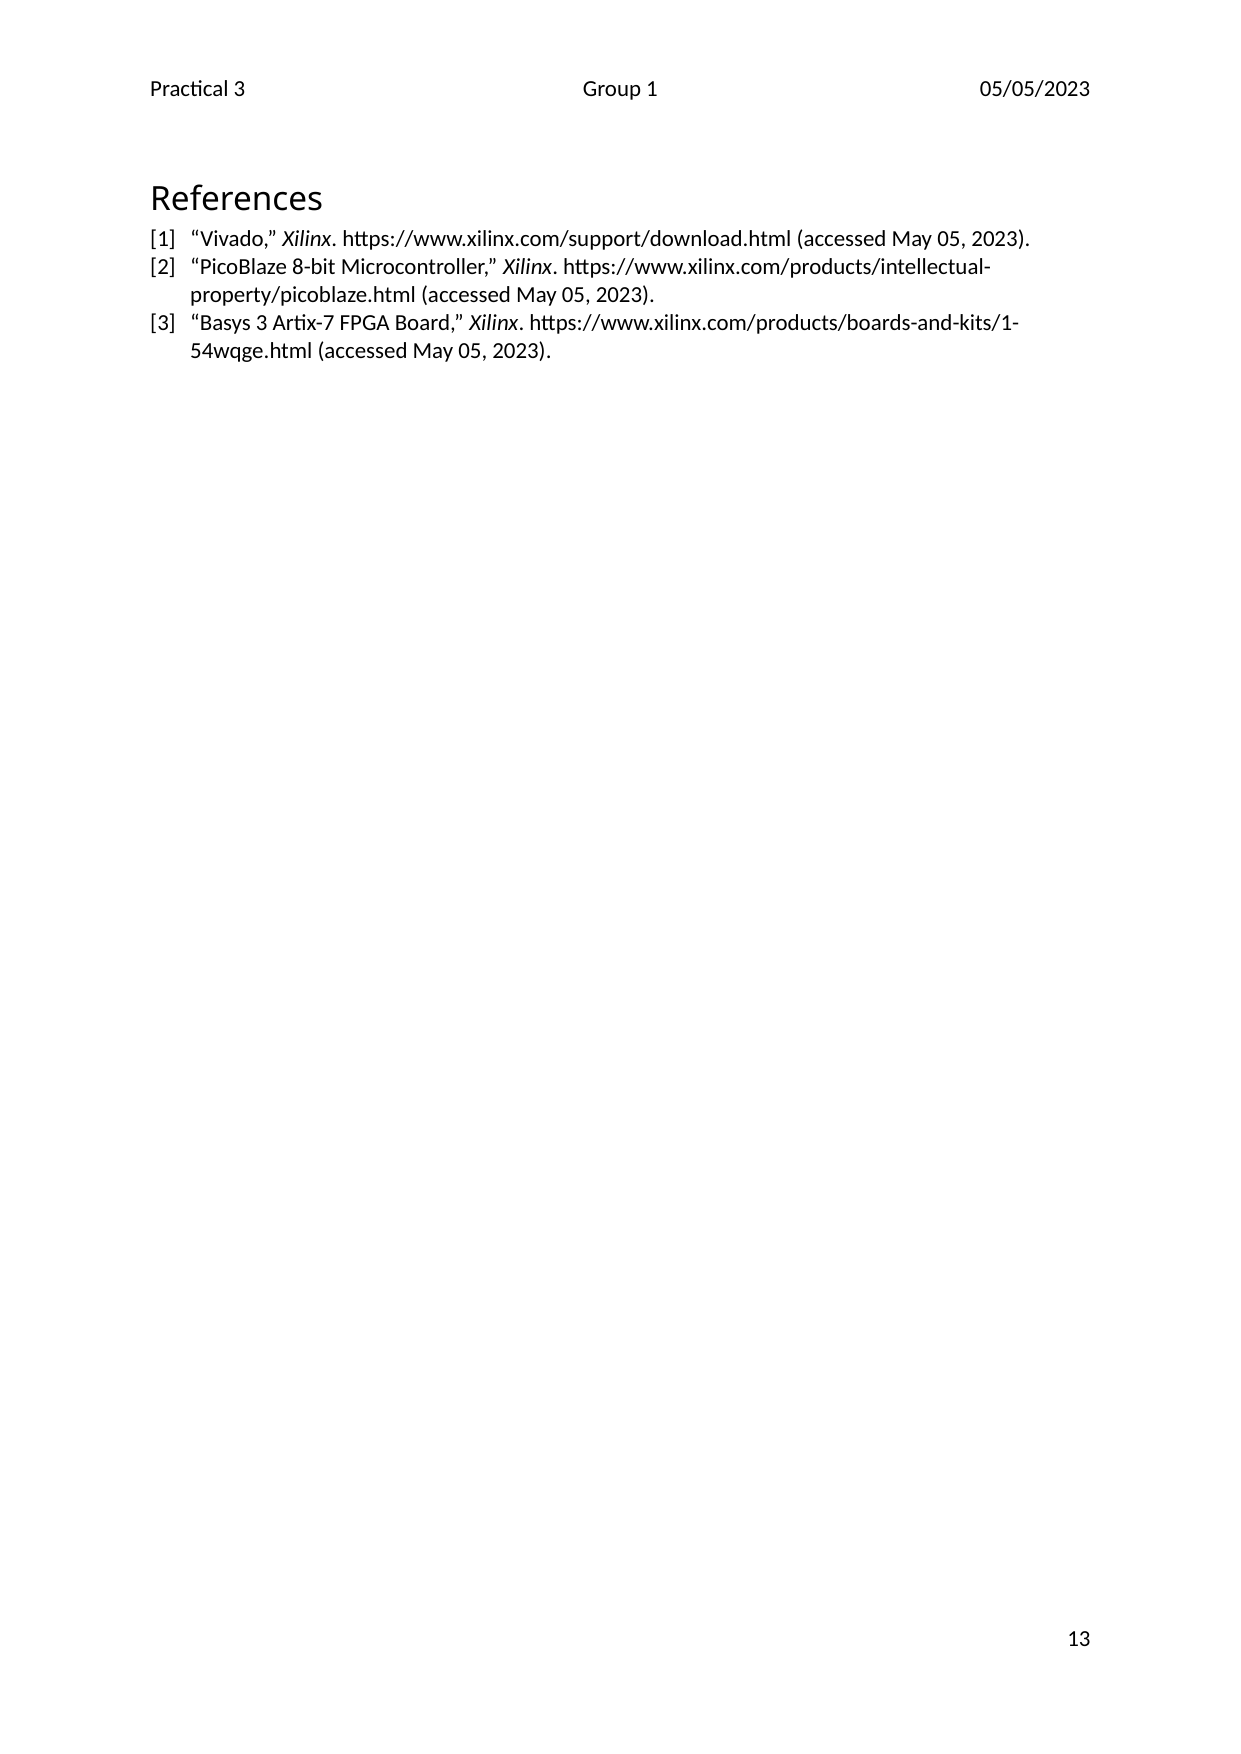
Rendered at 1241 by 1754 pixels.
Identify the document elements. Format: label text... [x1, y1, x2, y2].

text [3] “Basys 3 Artix-7 FPGA Board,” Xilinx. https://www.xilinx.com/products/boards-and-kits/1-54wqge.html (accessed May 05, 2023). [150, 308, 1090, 364]
text [2] “PicoBlaze 8-bit Microcontroller,” Xilinx. https://www.xilinx.com/products/intellectual-property/picoblaze.html (accessed May 05, 2023). [150, 252, 1090, 308]
subtitle References [150, 175, 1090, 220]
text [1] “Vivado,” Xilinx. https://www.xilinx.com/support/download.html (accessed May 05, 2023). [150, 224, 1090, 252]
